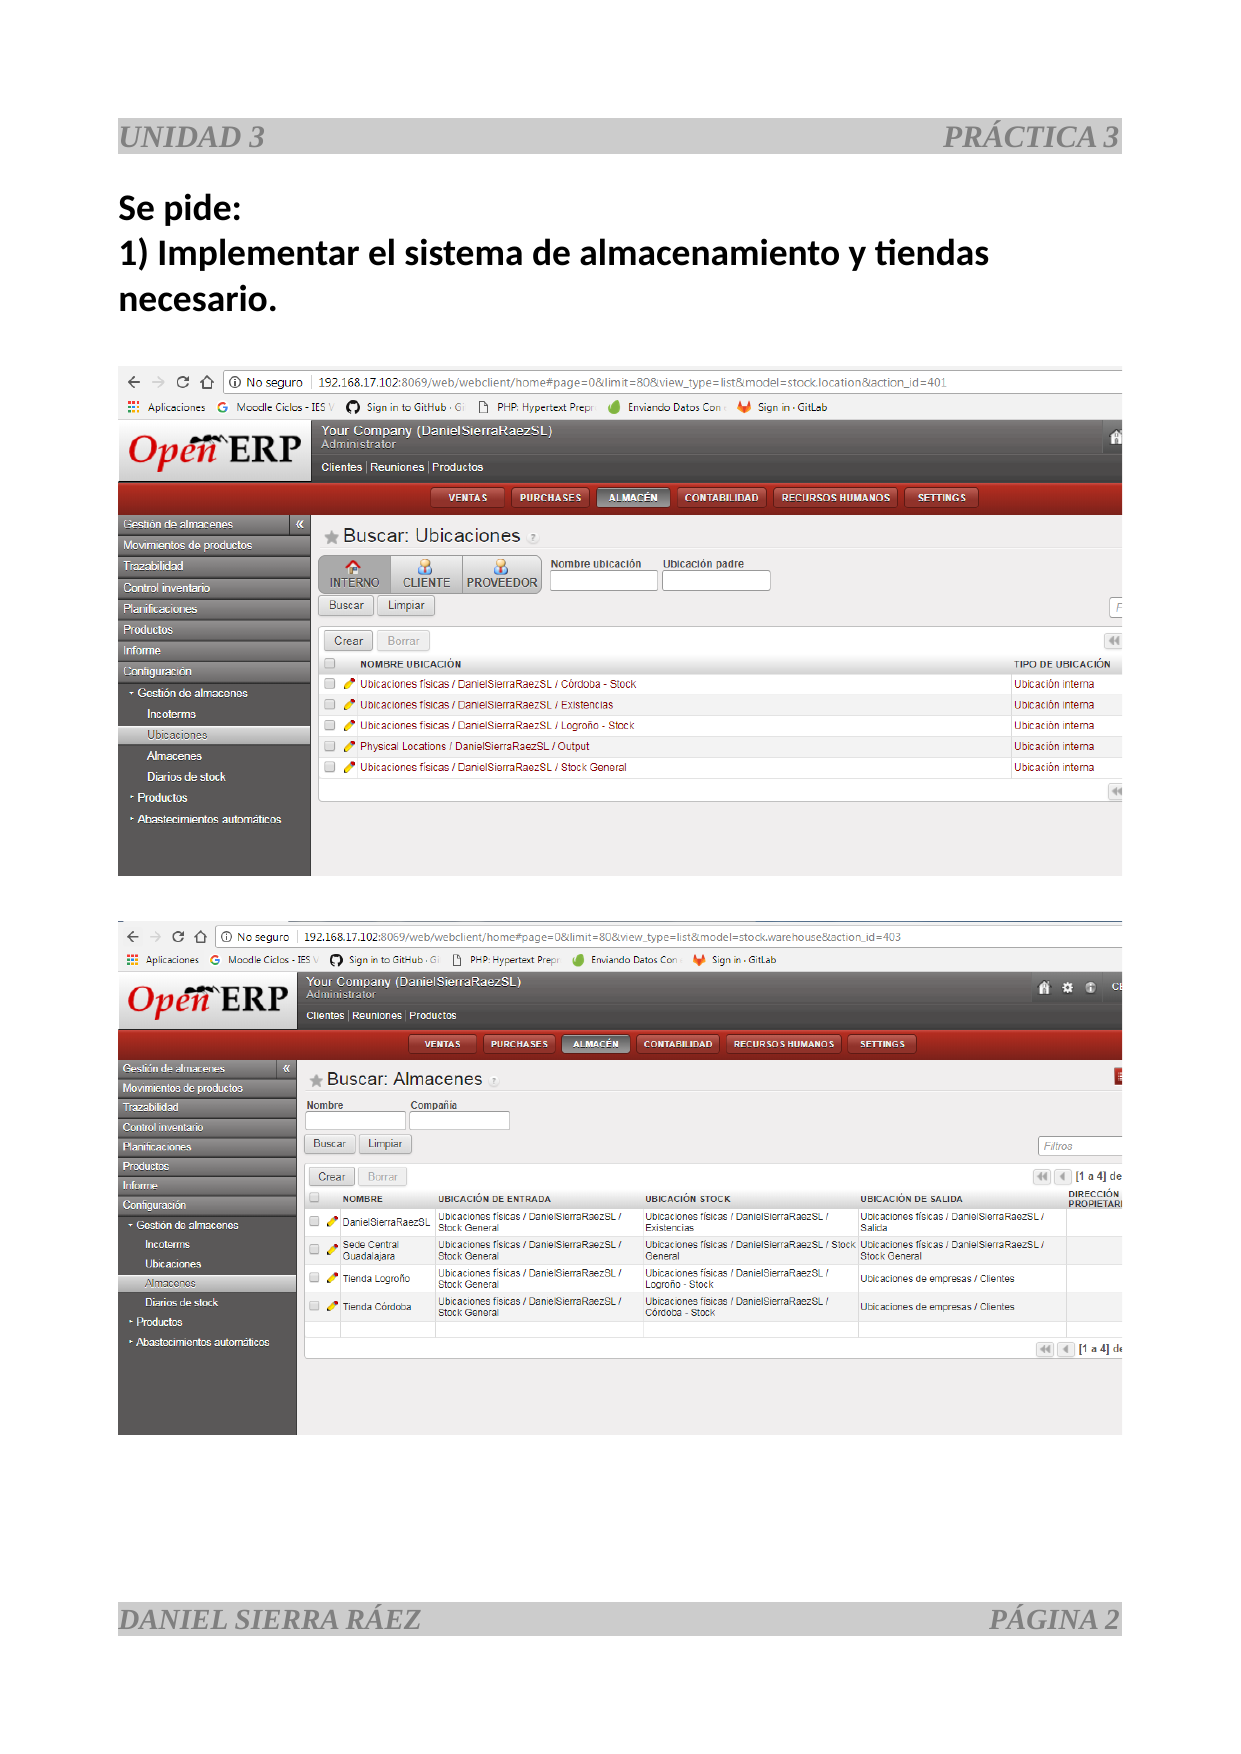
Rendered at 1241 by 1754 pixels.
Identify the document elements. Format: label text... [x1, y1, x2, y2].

text Se pide: [118, 183, 1122, 229]
text 1) Implementar el sistema de almacenamiento y tiendas necesario. [118, 229, 1122, 321]
picture [118, 921, 1123, 1435]
picture [118, 366, 1123, 876]
